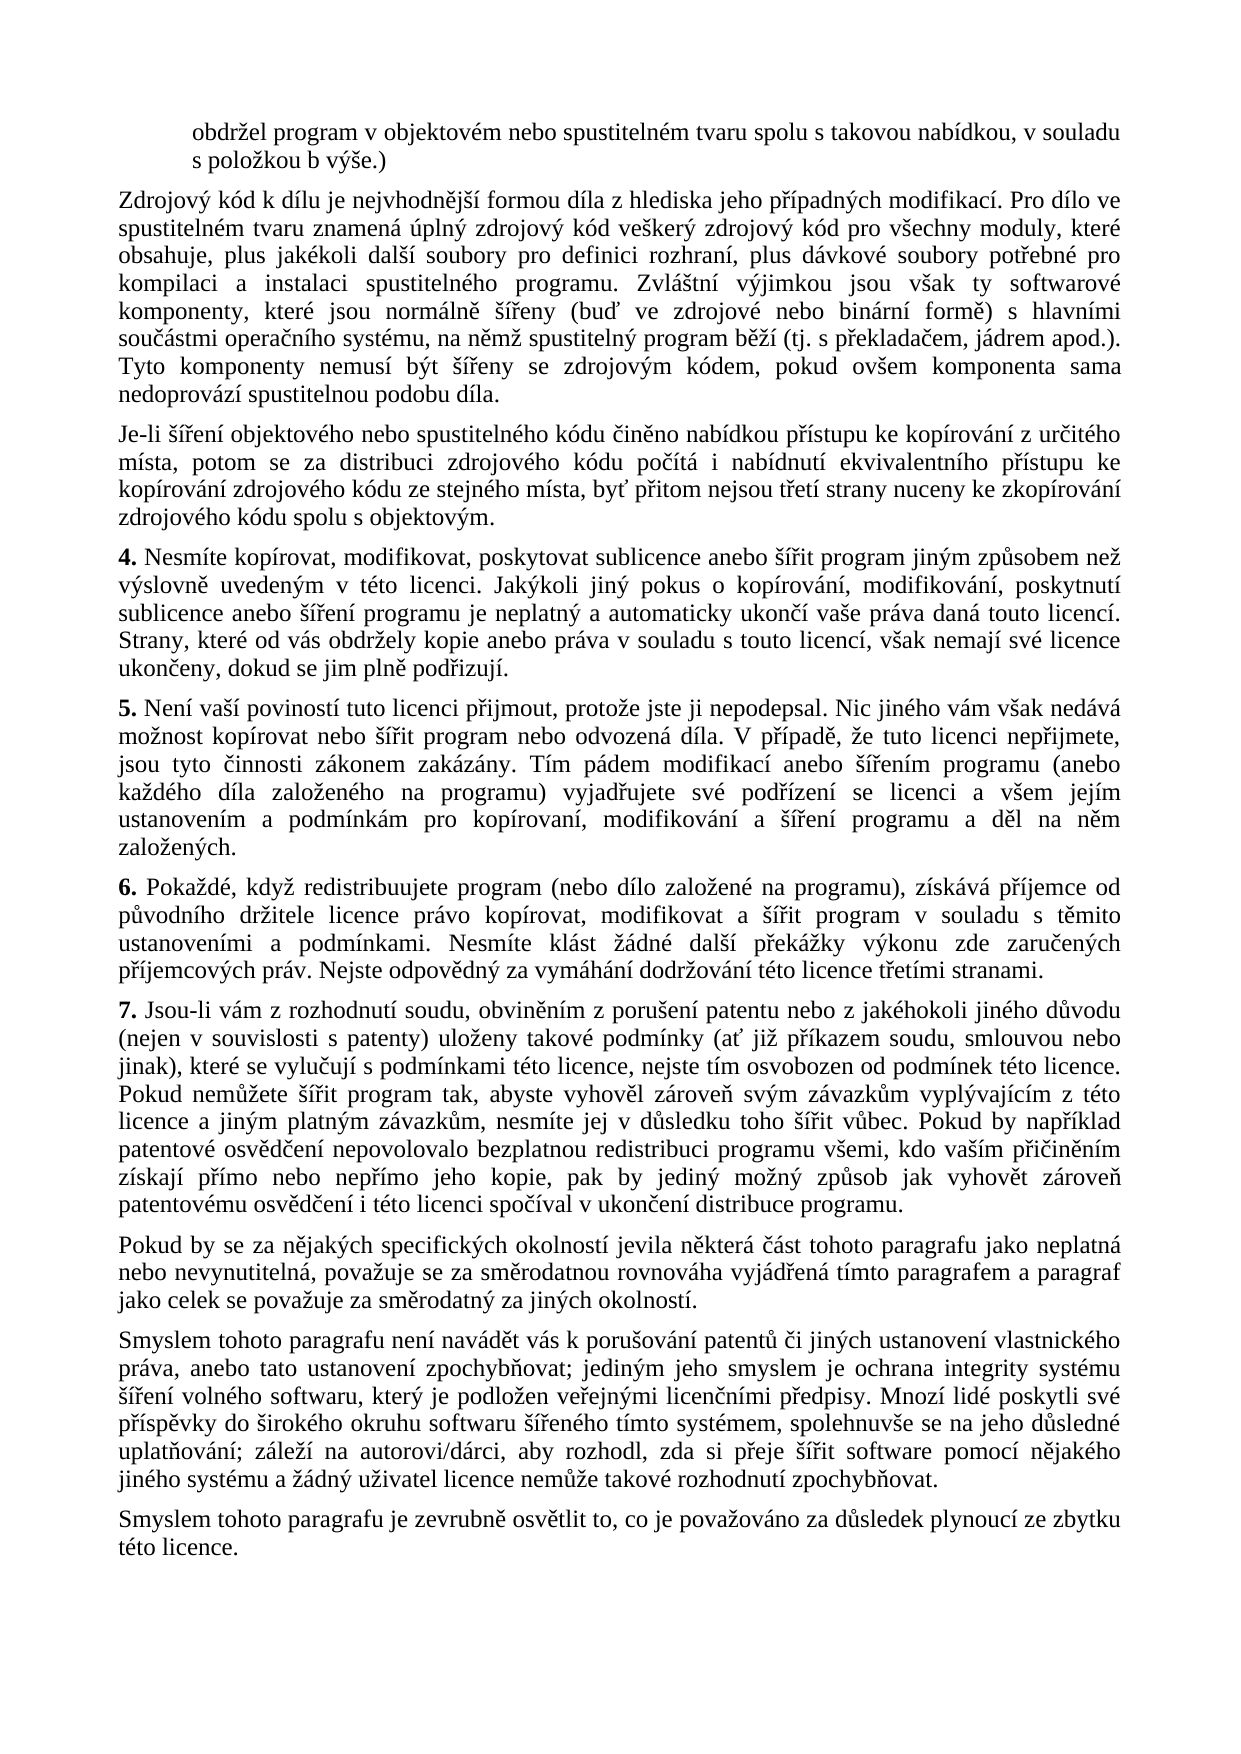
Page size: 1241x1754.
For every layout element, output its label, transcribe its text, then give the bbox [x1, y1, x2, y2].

text 7. Jsou-li vám z rozhodnutí soudu, obviněním z porušení patentu nebo z jakéhokoli jiného důvodu (nejen v souvislosti s patenty) uloženy takové podmínky (ať již příkazem soudu, smlouvou nebo jinak), které se vylučují s podmínkami této licence, nejste tím osvobozen od podmínek této licence. Pokud nemůžete šířit program tak, abyste vyhověl zároveň svým závazkům vyplývajícím z této licence a jiným platným závazkům, nesmíte jej v důsledku toho šířit vůbec. Pokud by například patentové osvědčení nepovolovalo bezplatnou redistribuci programu všemi, kdo vaším přičiněním získají přímo nebo nepřímo jeho kopie, pak by jediný možný způsob jak vyhovět zároveň patentovému osvědčení i této licenci spočíval v ukončení distribuce programu. [118, 997, 1122, 1218]
text Smyslem tohoto paragrafu je zevrubně osvětlit to, co je považováno za důsledek plynoucí ze zbytku této licence. [118, 1505, 1122, 1561]
text Pokud by se za nějakých specifických okolností jevila některá část tohoto paragrafu jako neplatná nebo nevynutitelná, považuje se za směrodatnou rovnováha vyjádřená tímto paragrafem a paragraf jako celek se považuje za směrodatný za jiných okolností. [118, 1231, 1122, 1314]
text 5. Není vaší poviností tuto licenci přijmout, protože jste ji nepodepsal. Nic jiného vám však nedává možnost kopírovat nebo šířit program nebo odvozená díla. V případě, že tuto licenci nepřijmete, jsou tyto činnosti zákonem zakázány. Tím pádem modifikací anebo šířením programu (anebo každého díla založeného na programu) vyjadřujete své podřízení se licenci a všem jejím ustanovením a podmínkám pro kopírovaní, modifikování a šíření programu a děl na něm založených. [118, 694, 1122, 861]
text 4. Nesmíte kopírovat, modifikovat, poskytovat sublicence anebo šířit program jiným způsobem než výslovně uvedeným v této licenci. Jakýkoli jiný pokus o kopírování, modifikování, poskytnutí sublicence anebo šíření programu je neplatný a automaticky ukončí vaše práva daná touto licencí. Strany, které od vás obdržely kopie anebo práva v souladu s touto licencí, však nemají své licence ukončeny, dokud se jim plně podřizují. [118, 543, 1122, 682]
text 6. Pokaždé, když redistribuujete program (nebo dílo založené na programu), získává příjemce od původního držitele licence právo kopírovat, modifikovat a šířit program v souladu s těmito ustanoveními a podmínkami. Nesmíte klást žádné další překážky výkonu zde zaručených příjemcových práv. Nejste odpovědný za vymáhání dodržování této licence třetími stranami. [118, 873, 1122, 984]
list obdržel program v objektovém nebo spustitelném tvaru spolu s takovou nabídkou, v souladu s položkou b výše.) [162, 118, 1122, 173]
text Smyslem tohoto paragrafu není navádět vás k porušování patentů či jiných ustanovení vlastnického práva, anebo tato ustanovení zpochybňovat; jediným jeho smyslem je ochrana integrity systému šíření volného softwaru, který je podložen veřejnými licenčními předpisy. Mnozí lidé poskytli své příspěvky do širokého okruhu softwaru šířeného tímto systémem, spolehnuvše se na jeho důsledné uplatňování; záleží na autorovi/dárci, aby rozhodl, zda si přeje šířit software pomocí nějakého jiného systému a žádný uživatel licence nemůže takové rozhodnutí zpochybňovat. [118, 1326, 1122, 1493]
text Je-li šíření objektového nebo spustitelného kódu činěno nabídkou přístupu ke kopírování z určitého místa, potom se za distribuci zdrojového kódu počítá i nabídnutí ekvivalentního přístupu ke kopírování zdrojového kódu ze stejného místa, byť přitom nejsou třetí strany nuceny ke zkopírování zdrojového kódu spolu s objektovým. [118, 420, 1122, 531]
text Zdrojový kód k dílu je nejvhodnější formou díla z hlediska jeho případných modifikací. Pro dílo ve spustitelném tvaru znamená úplný zdrojový kód veškerý zdrojový kód pro všechny moduly, které obsahuje, plus jakékoli další soubory pro definici rozhraní, plus dávkové soubory potřebné pro kompilaci a instalaci spustitelného programu. Zvláštní výjimkou jsou však ty softwarové komponenty, které jsou normálně šířeny (buď ve zdrojové nebo binární formě) s hlavními součástmi operačního systému, na němž spustitelný program běží (tj. s překladačem, jádrem apod.). Tyto komponenty nemusí být šířeny se zdrojovým kódem, pokud ovšem komponenta sama nedoprovází spustitelnou podobu díla. [118, 186, 1122, 408]
